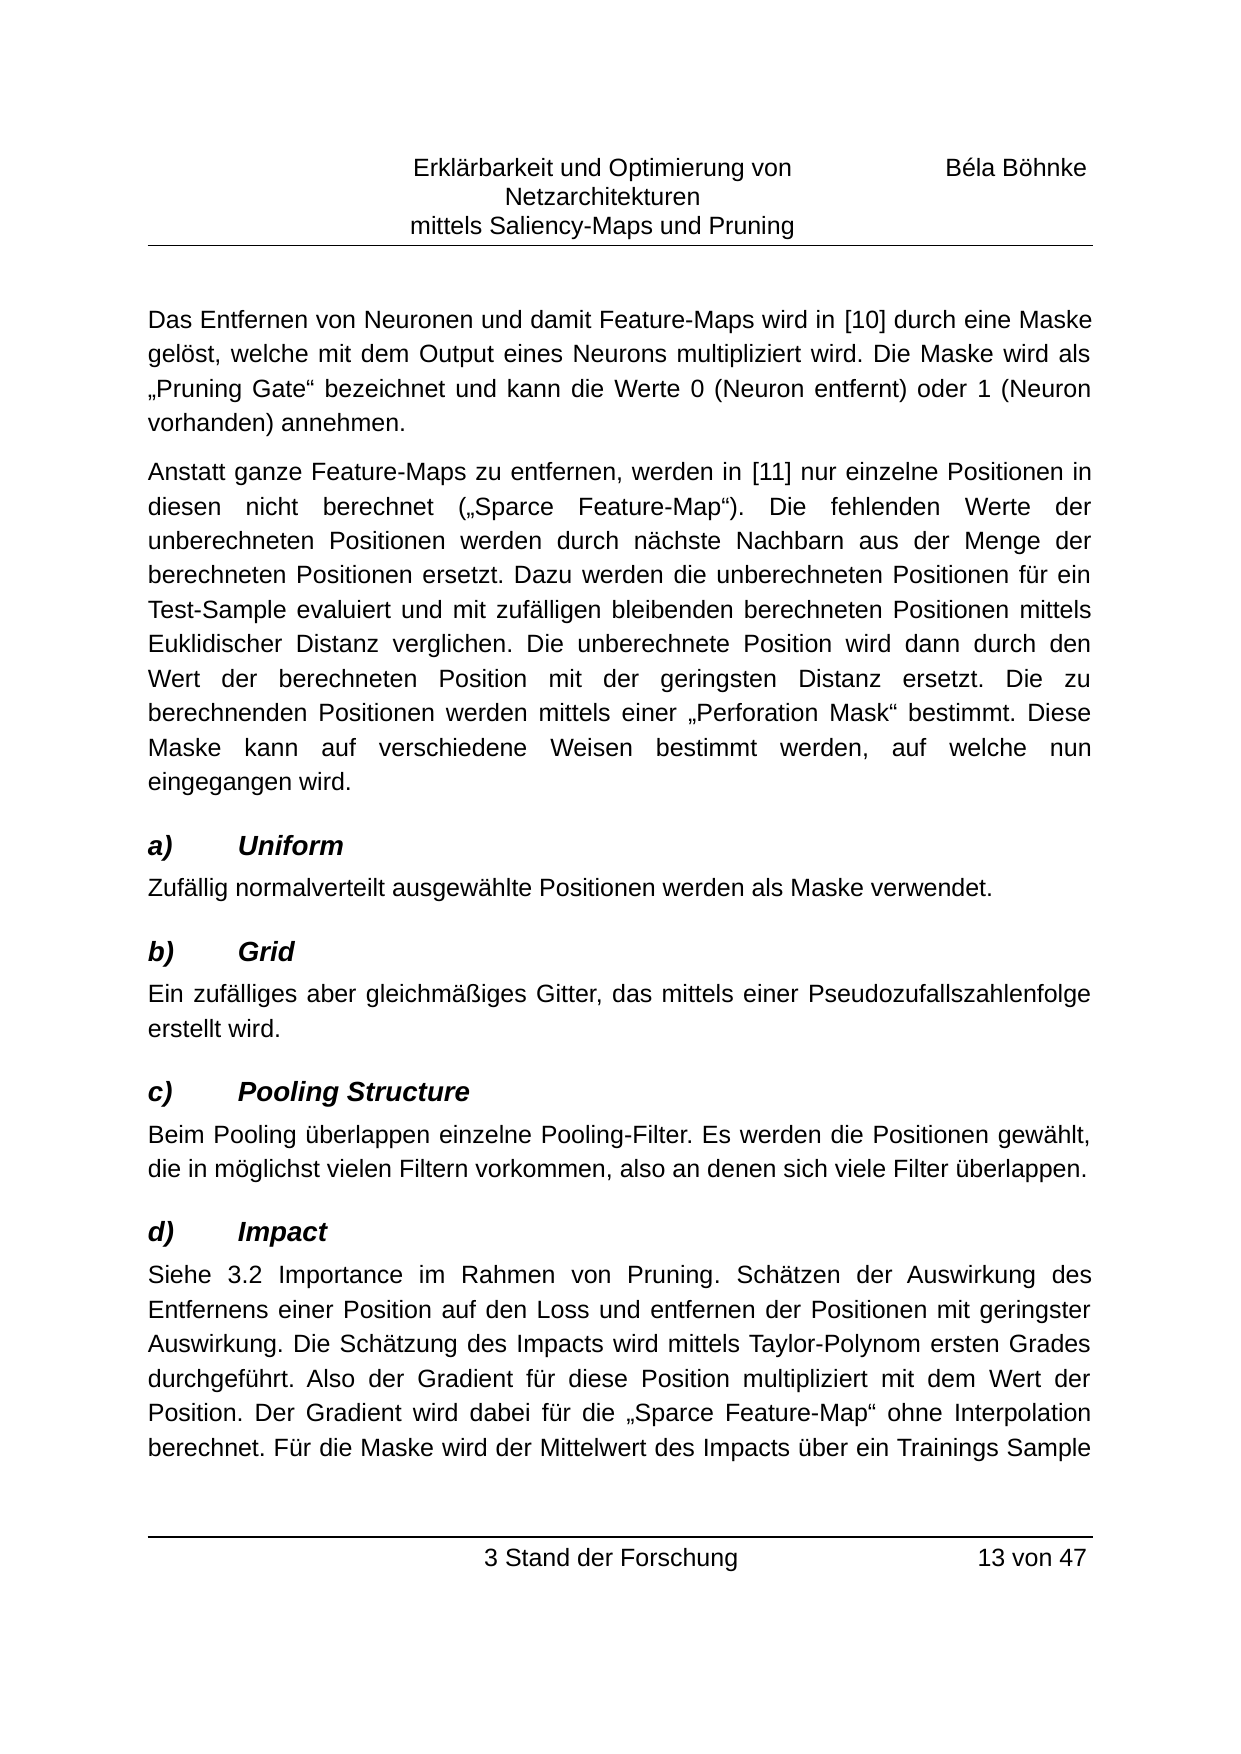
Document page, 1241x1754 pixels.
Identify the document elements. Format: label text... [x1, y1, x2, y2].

subtitle Impact [148, 1216, 1093, 1248]
subtitle Uniform [148, 829, 1093, 861]
text Beim Pooling überlappen einzelne Pooling-Filter. Es werden die Positionen gewählt, die in möglichst vielen Filtern vorkommen, also an denen sich viele Filter überlappen. [148, 1120, 1093, 1183]
text Zufällig normalverteilt ausgewählte Positionen werden als Maske verwendet. [148, 873, 1093, 902]
text Ein zufälliges aber gleichmäßiges Gitter, das mittels einer Pseudozufallszahlenfolge erstellt wird. [148, 979, 1093, 1042]
text Das Entfernen von Neuronen und damit Feature-Maps wird in [10] durch eine Maske gelöst, welche mit dem Output eines Neurons multipliziert wird. Die Maske wird als „Pruning Gate“ bezeichnet und kann die Werte 0 (Neuron entfernt) oder 1 (Neuron vorhanden) annehmen. [148, 304, 1093, 437]
text Siehe 3.2 Importance im Rahmen von Pruning. Schätzen der Auswirkung des Entfernens einer Position auf den Loss und entfernen der Positionen mit geringster Auswirkung. Die Schätzung des Impacts wird mittels Taylor-Polynom ersten Grades durchgeführt. Also der Gradient für diese Position multipliziert mit dem Wert der Position. Der Gradient wird dabei für die „Sparce Feature-Map“ ohne Interpolation berechnet. Für die Maske wird der Mittelwert des Impacts über ein Trainings Sample [148, 1260, 1093, 1461]
subtitle Pooling Structure [148, 1075, 1093, 1107]
subtitle Grid [148, 935, 1093, 967]
text Anstatt ganze Feature-Maps zu entfernen, werden in [11] nur einzelne Positionen in diesen nicht berechnet („Sparce Feature-Map“). Die fehlenden Werte der unberechneten Positionen werden durch nächste Nachbarn aus der Menge der berechneten Positionen ersetzt. Dazu werden die unberechneten Positionen für ein Test-Sample evaluiert und mit zufälligen bleibenden berechneten Positionen mittels Euklidischer Distanz verglichen. Die unberechnete Position wird dann durch den Wert der berechneten Position mit der geringsten Distanz ersetzt. Die zu berechnenden Positionen werden mittels einer „Perforation Mask“ bestimmt. Diese Maske kann auf verschiedene Weisen bestimmt werden, auf welche nun eingegangen wird. [148, 457, 1093, 796]
